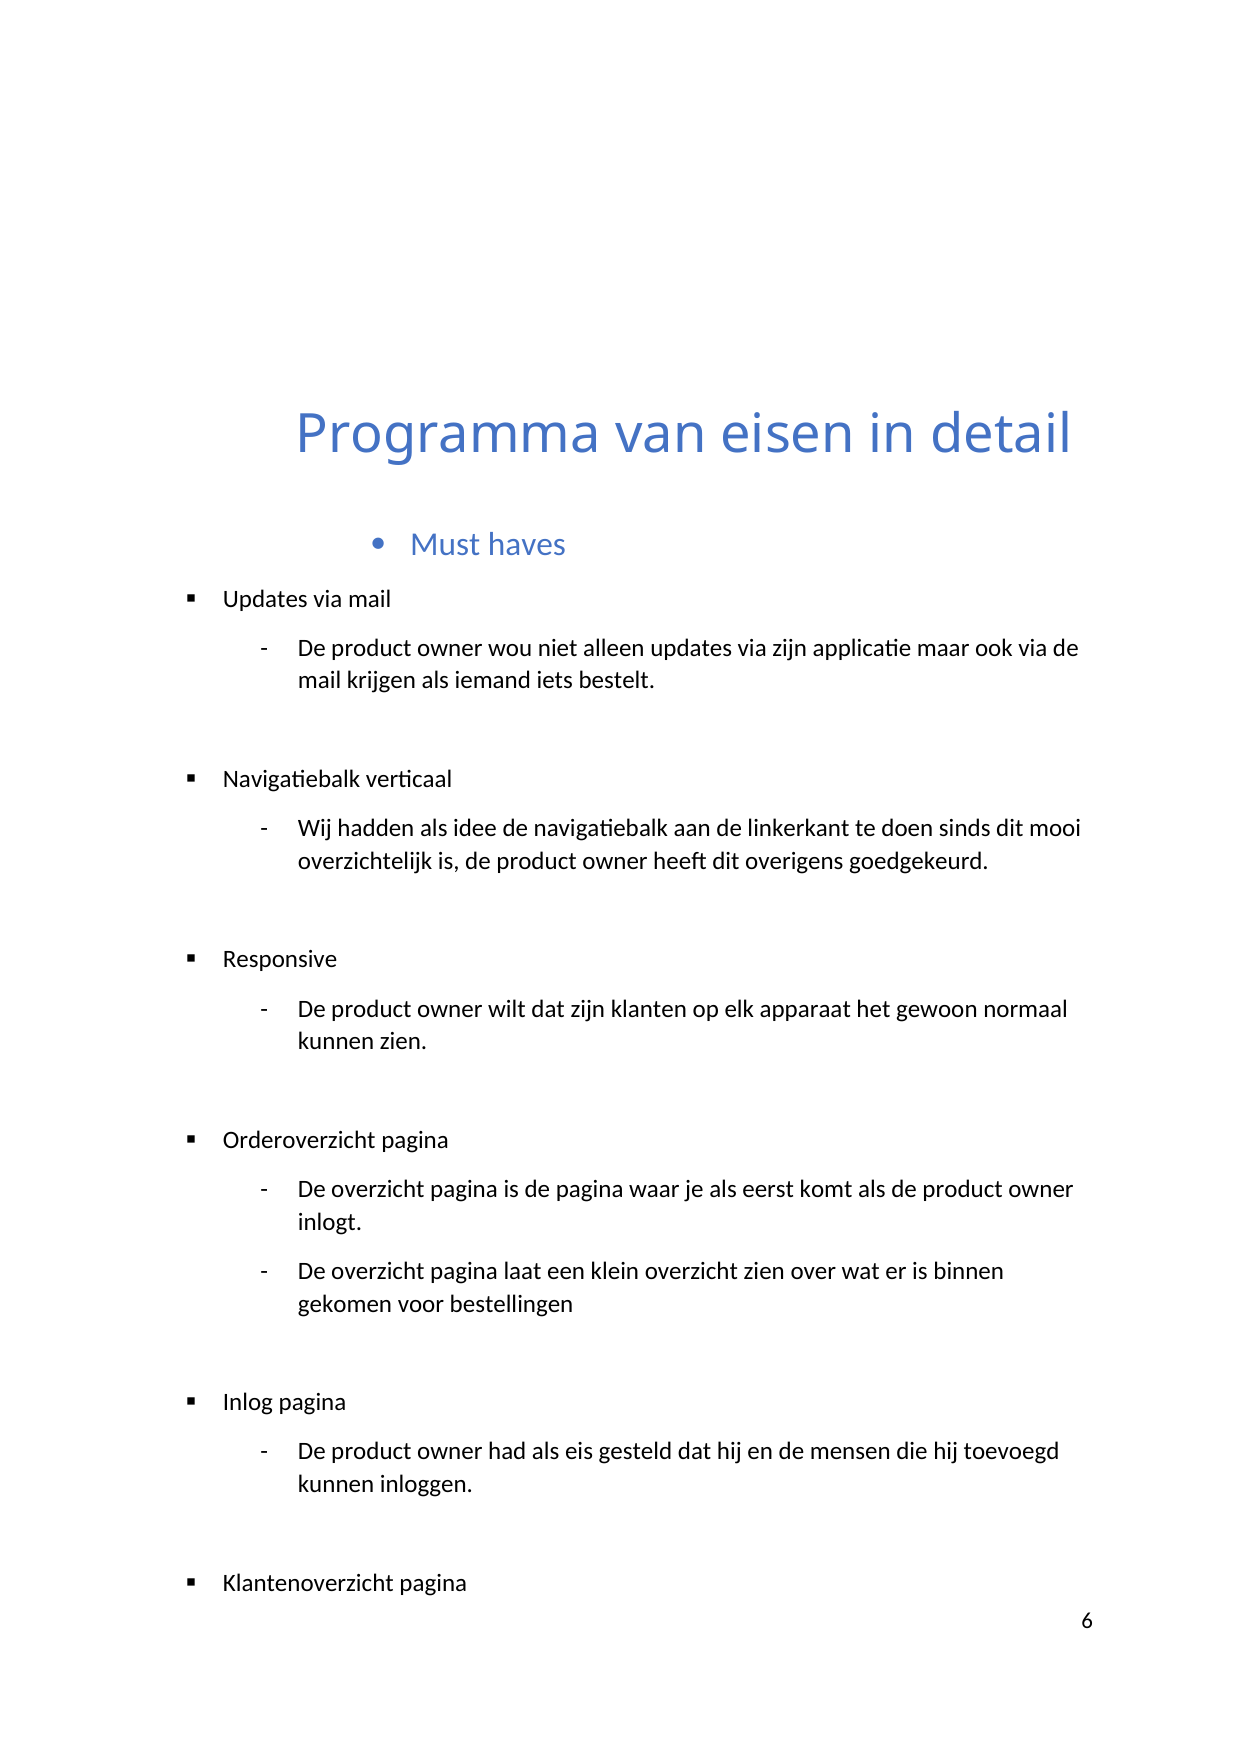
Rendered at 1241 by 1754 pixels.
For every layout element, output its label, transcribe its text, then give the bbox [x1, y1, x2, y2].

list De product owner had als eis gesteld dat hij en de mensen die hij toevoegd kunnen inloggen. [260, 1436, 1093, 1499]
list De product owner wilt dat zijn klanten op elk apparaat het gewoon normaal kunnen zien. [260, 993, 1093, 1056]
list Wij hadden als idee de navigatiebalk aan de linkerkant te doen sinds dit mooi overzichtelijk is, de product owner heeft dit overigens goedgekeurd. [260, 812, 1093, 876]
list Must haves [372, 522, 1093, 563]
list Navigatiebalk verticaal [185, 763, 1093, 794]
list Inlog pagina [185, 1386, 1093, 1417]
list Updates via mail [185, 583, 1093, 613]
list De product owner wou niet alleen updates via zijn applicatie maar ook via de mail krijgen als iemand iets bestelt. [260, 632, 1093, 695]
list Orderoverzicht pagina [185, 1124, 1093, 1154]
list De overzicht pagina laat een klein overzicht zien over wat er is binnen gekomen voor bestellingen [260, 1255, 1093, 1318]
list Responsive [185, 943, 1093, 974]
subtitle Programma van eisen in detail [221, 394, 1093, 468]
list De overzicht pagina is de pagina waar je als eerst komt als de product owner inlogt. [260, 1173, 1093, 1236]
list Klantenoverzicht pagina [185, 1567, 1093, 1597]
